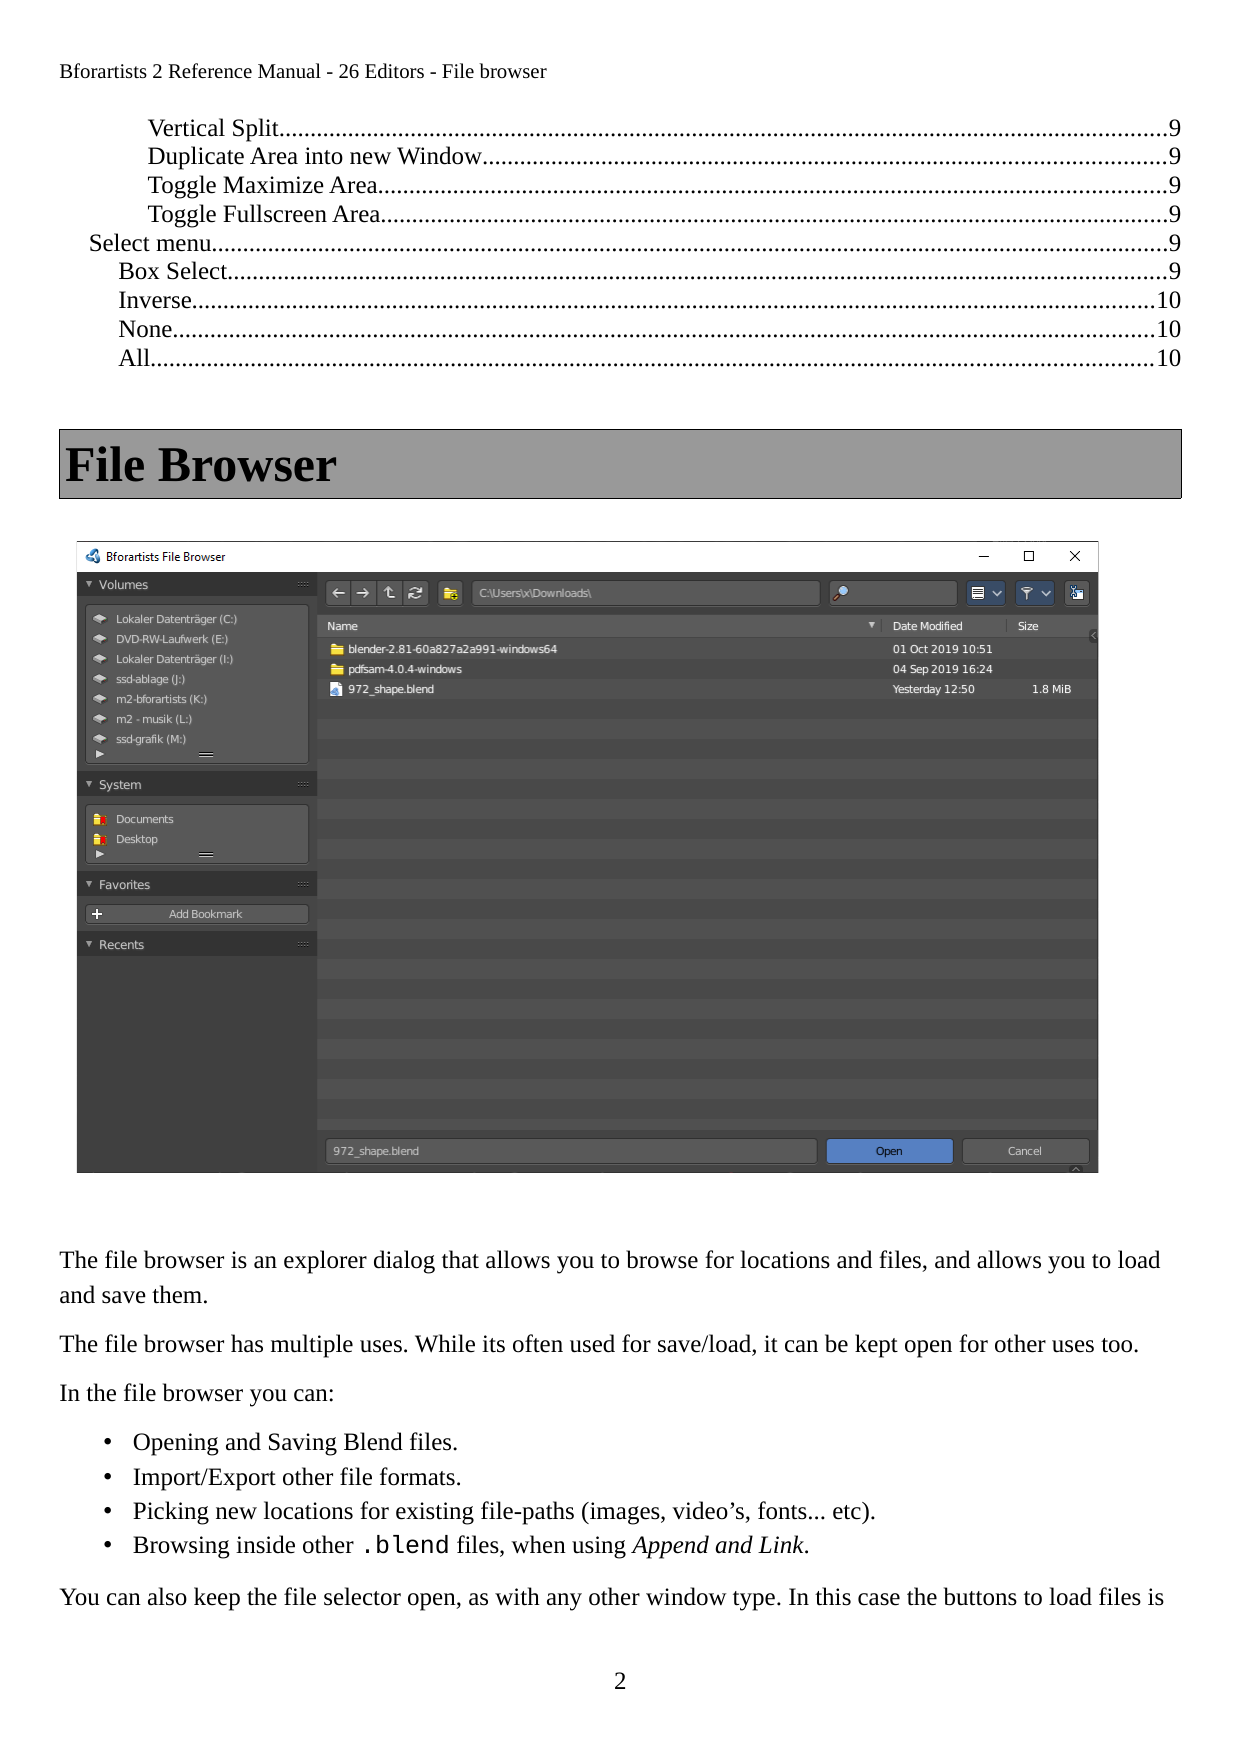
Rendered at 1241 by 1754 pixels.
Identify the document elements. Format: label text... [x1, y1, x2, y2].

text Toggle Fullscreen Area 9 [147, 199, 1181, 228]
list Browsing inside other .blend files, when using Append and Link. [103, 1531, 1181, 1561]
text In the file browser you can: [59, 1378, 1181, 1407]
list Picking new locations for existing file-paths (images, video’s, fonts... etc). [103, 1496, 1181, 1525]
picture [76, 541, 1099, 1173]
text All 10 [118, 343, 1181, 371]
text None 10 [118, 314, 1181, 343]
text The file browser is an explorer dialog that allows you to browse for locations and files, and allows you to load and save them. [59, 1246, 1181, 1309]
text Box Select 9 [118, 256, 1181, 285]
text Vertical Split 9 [147, 113, 1181, 141]
text The file browser has multiple uses. While its often used for save/load, it can be kept open for other uses too. [59, 1329, 1181, 1358]
text Toggle Maximize Area 9 [147, 170, 1181, 199]
list Import/Export other file formats. [103, 1462, 1181, 1490]
text You can also keep the file selector open, as with any other window type. In this case the buttons to load files is [59, 1582, 1181, 1611]
text Inverse 10 [118, 285, 1181, 314]
text Duplicate Area into new Window 9 [147, 141, 1181, 170]
table_header File Browser [60, 430, 1181, 498]
text Select menu 9 [88, 228, 1181, 256]
list Opening and Saving Blend files. [103, 1427, 1181, 1456]
